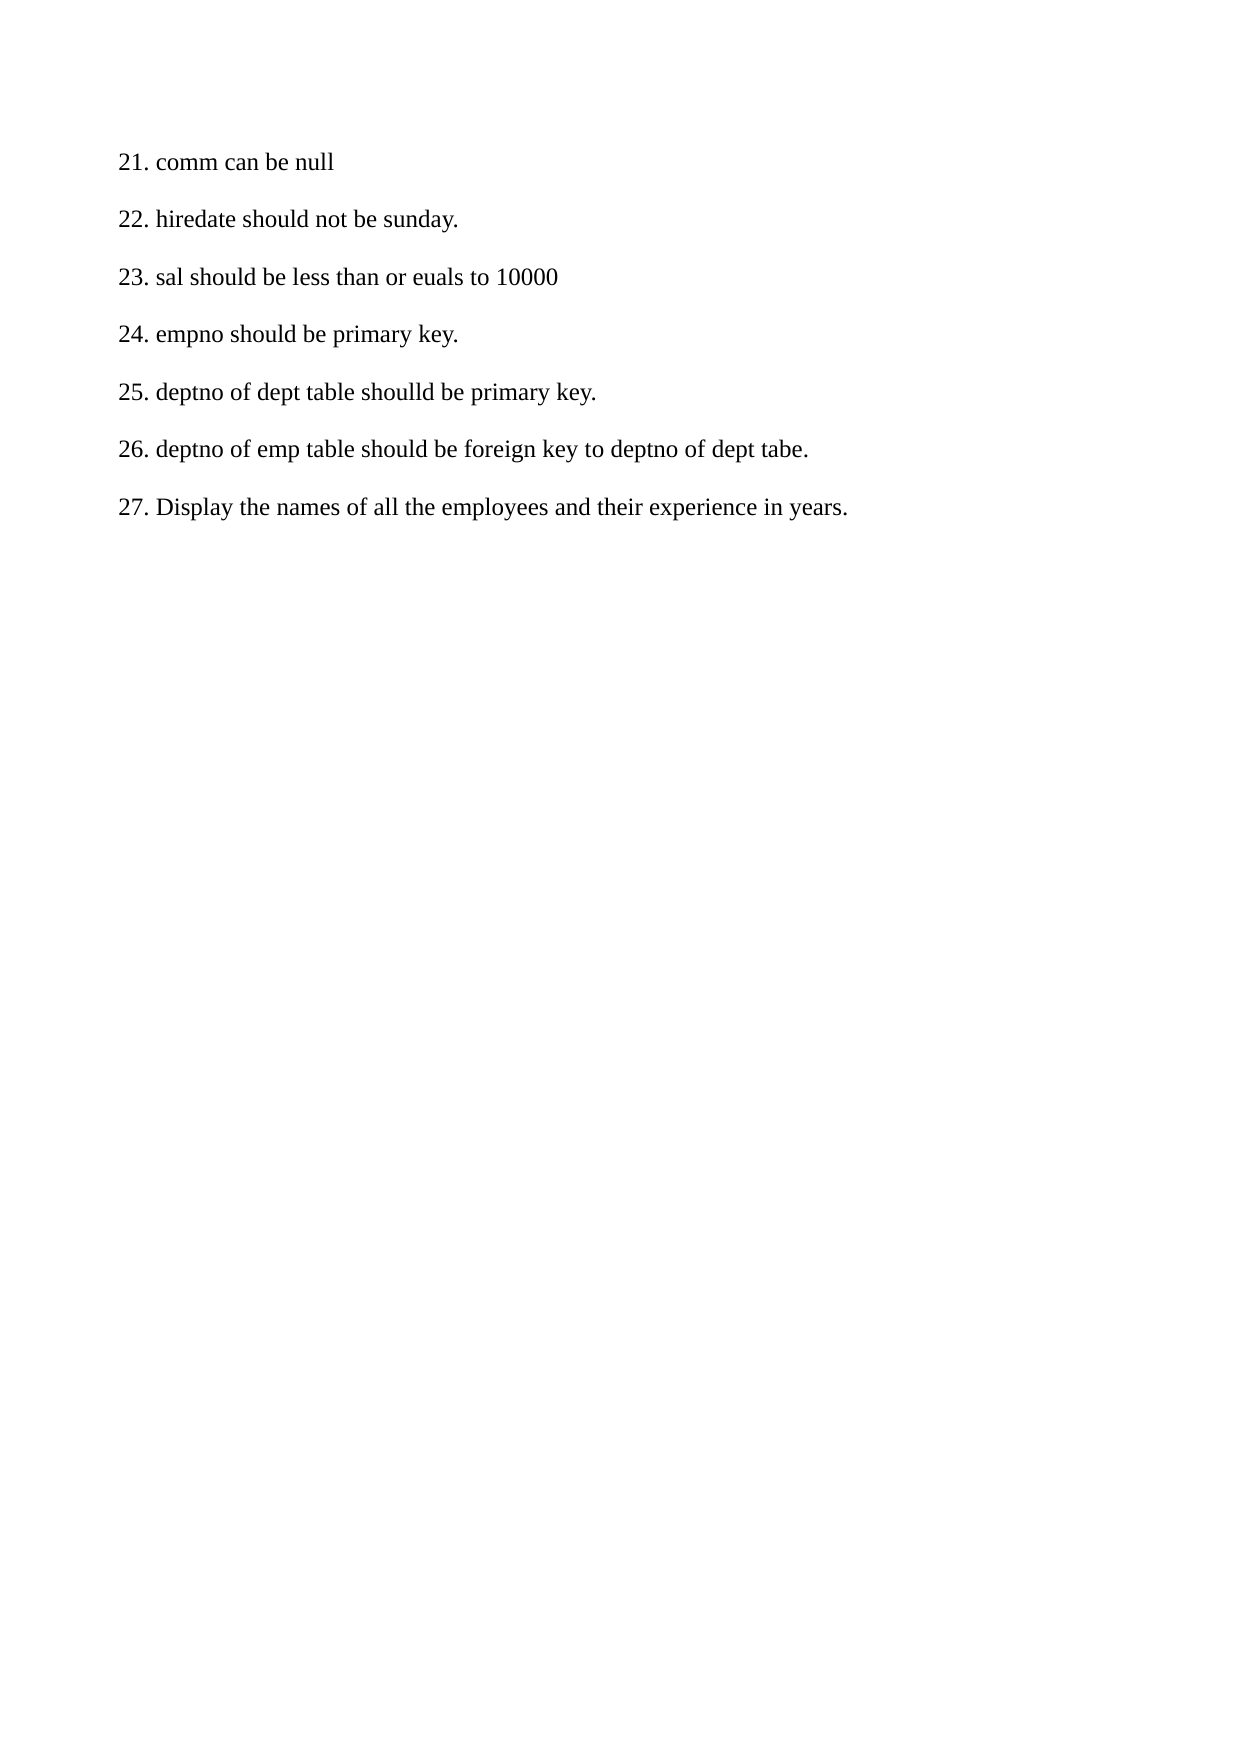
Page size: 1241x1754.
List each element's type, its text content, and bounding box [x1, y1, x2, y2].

text 22. hiredate should not be sunday. [118, 204, 1122, 233]
text 27. Display the names of all the employees and their experience in years. [118, 492, 1122, 521]
text 21. comm can be null [118, 147, 1122, 176]
text 24. empno should be primary key. [118, 319, 1122, 348]
text 25. deptno of dept table shoulld be primary key. [118, 377, 1122, 406]
text 23. sal should be less than or euals to 10000 [118, 262, 1122, 291]
text 26. deptno of emp table should be foreign key to deptno of dept tabe. [118, 434, 1122, 463]
